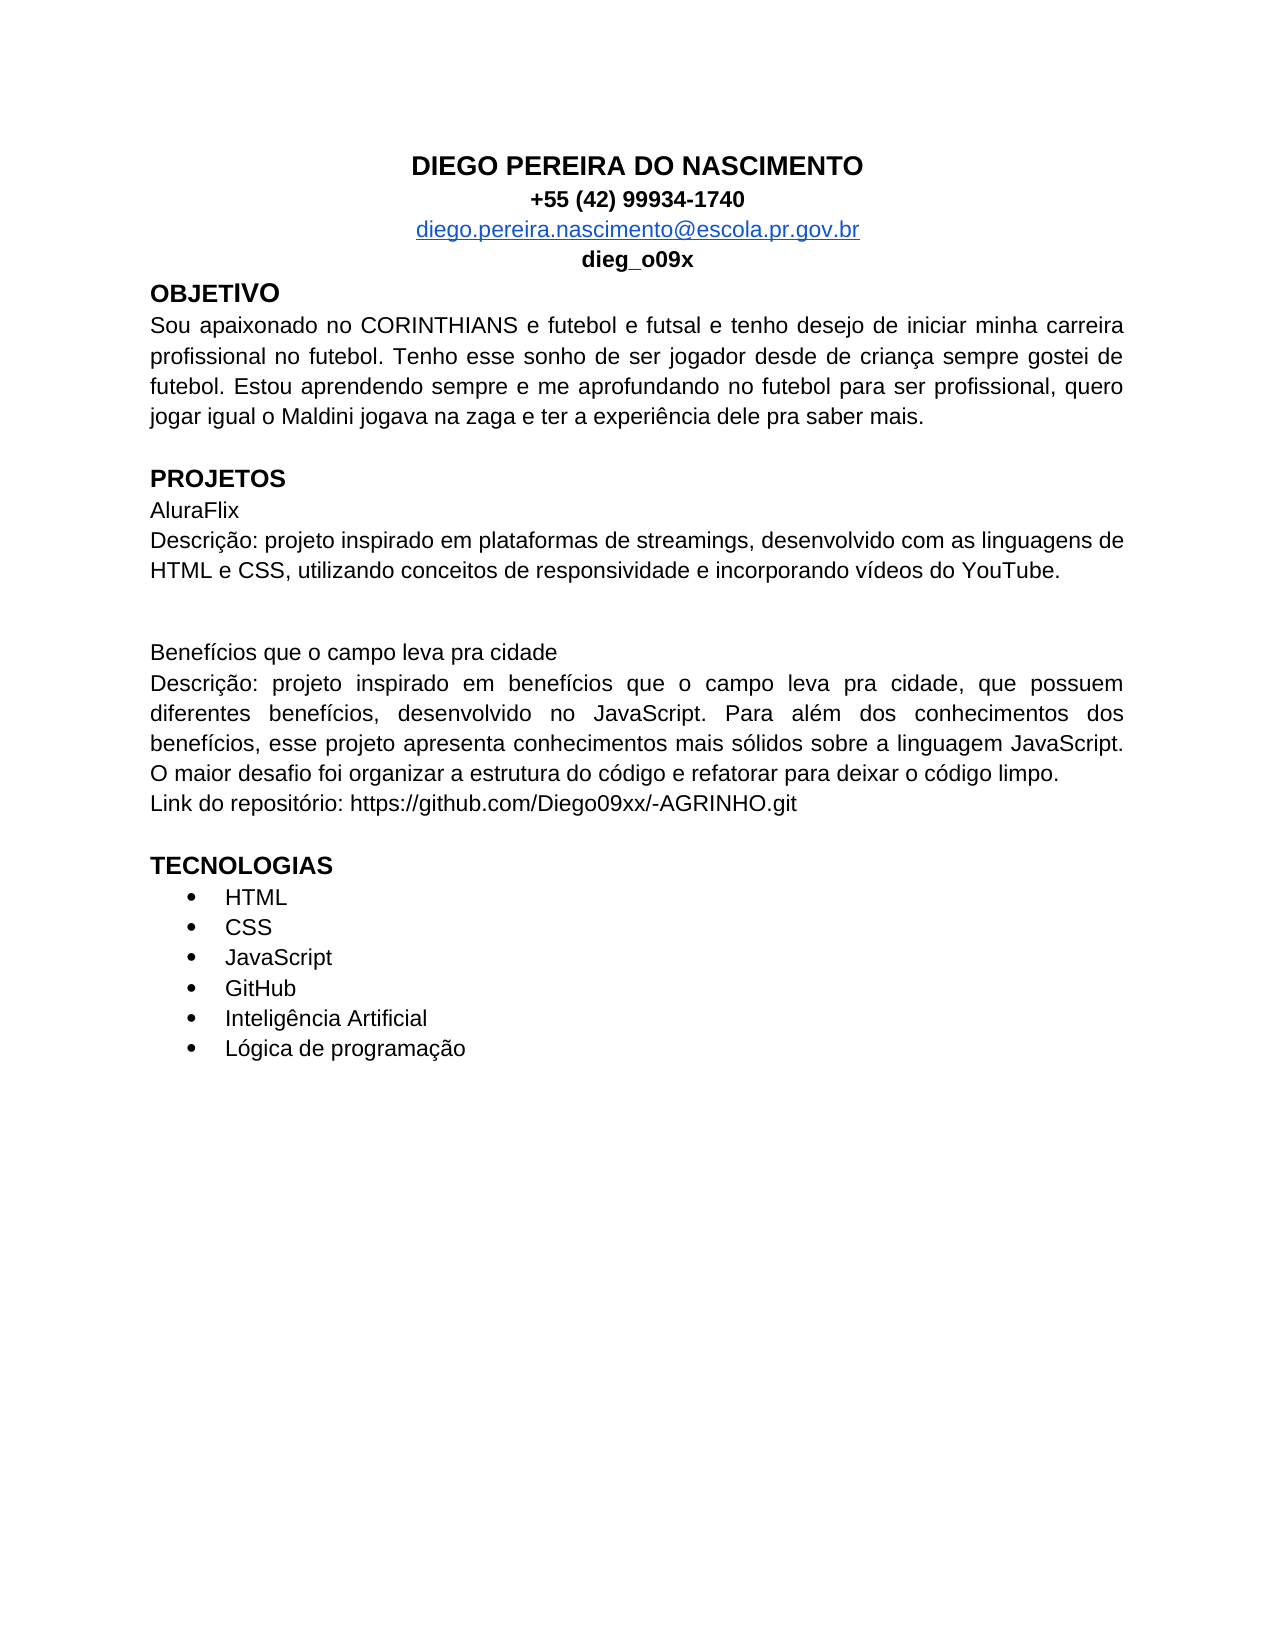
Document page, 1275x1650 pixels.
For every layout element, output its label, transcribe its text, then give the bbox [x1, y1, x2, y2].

text Descrição: projeto inspirado em plataformas de streamings, desenvolvido com as linguagens de HTML e CSS, utilizando conceitos de responsividade e incorporando vídeos do YouTube. [150, 527, 1125, 583]
list HTML [187, 884, 1125, 910]
text diego.pereira.nascimento@escola.pr.gov.br [150, 216, 1125, 242]
list GitHub [187, 974, 1125, 1001]
text Link do repositório: https://github.com/Diego09xx/-AGRINHO.git [150, 790, 1125, 817]
text dieg_o09x [150, 246, 1125, 273]
text Benefícios que o campo leva pra cidade [150, 639, 1125, 666]
text TECNOLOGIAS [150, 851, 1125, 879]
text Sou apaixonado no CORINTHIANS e futebol e futsal e tenho desejo de iniciar minha carreira profissional no futebol. Tenho esse sonho de ser jogador desde de criança sempre gostei de futebol. Estou aprendendo sempre e me aprofundando no futebol para ser profissional, quero jogar igual o Maldini jogava na zaga e ter a experiência dele pra saber mais. [150, 312, 1125, 429]
list Inteligência Artificial [187, 1005, 1125, 1031]
text Descrição: projeto inspirado em benefícios que o campo leva pra cidade, que possuem diferentes benefícios, desenvolvido no JavaScript. Para além dos conhecimentos dos benefícios, esse projeto apresenta conhecimentos mais sólidos sobre a linguagem JavaScript. O maior desafio foi organizar a estrutura do código e refatorar para deixar o código limpo. [150, 669, 1125, 787]
text DIEGO PEREIRA DO NASCIMENTO [150, 150, 1125, 181]
text OBJETIVO [150, 277, 1125, 308]
text +55 (42) 99934-1740 [150, 186, 1125, 212]
text AluraFlix [150, 497, 1125, 523]
text PROJETOS [150, 463, 1125, 492]
list CSS [187, 914, 1125, 940]
list JavaScript [187, 944, 1125, 971]
list Lógica de programação [187, 1035, 1125, 1061]
